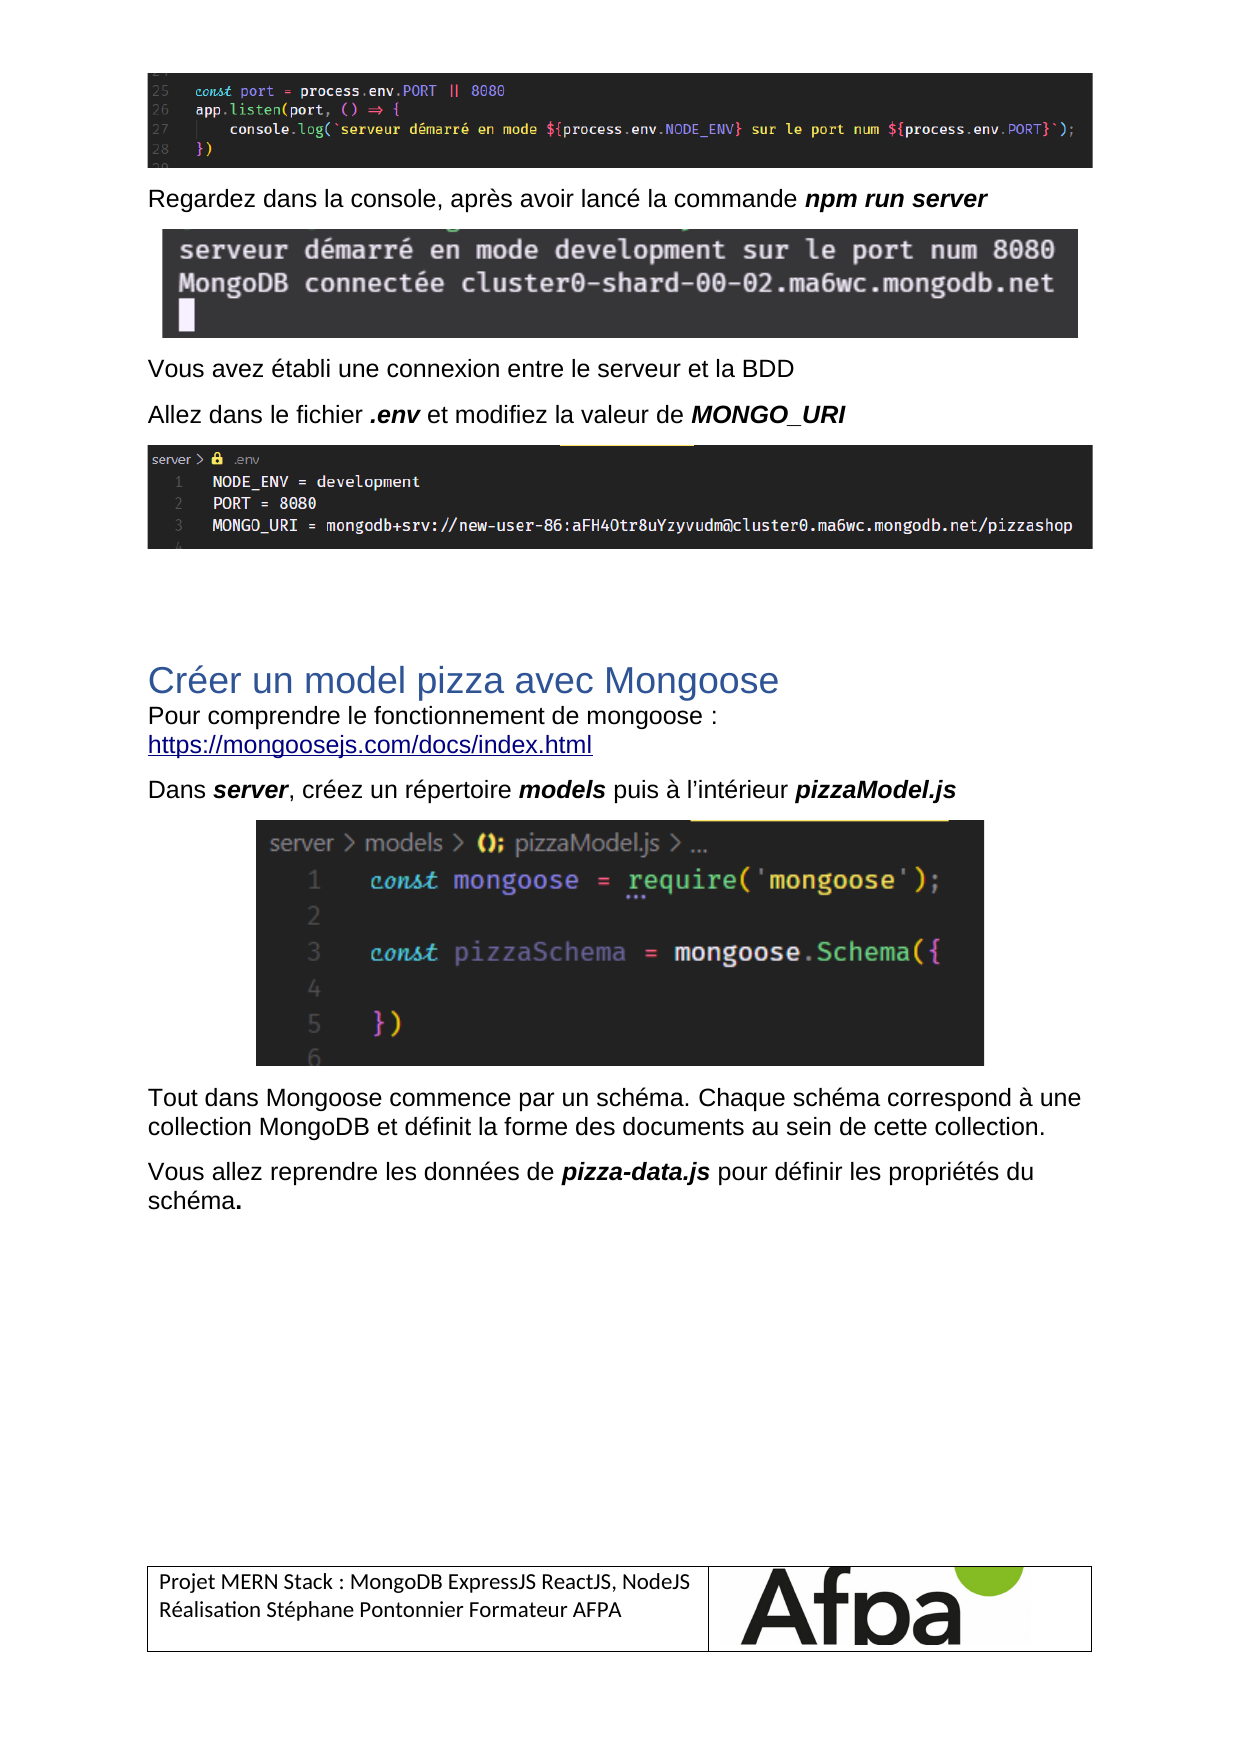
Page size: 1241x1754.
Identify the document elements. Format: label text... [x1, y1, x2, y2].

text Tout dans Mongoose commence par un schéma. Chaque schéma correspond à une collection MongoDB et définit la forme des documents au sein de cette collection. [148, 1083, 1093, 1140]
text Vous allez reprendre les données de pizza-data.js pour définir les propriétés du schéma. [148, 1157, 1093, 1214]
text Regardez dans la console, après avoir lancé la commande npm run server [148, 184, 1093, 213]
text Allez dans le fichier .env et modifiez la valeur de MONGO_URI [148, 400, 1093, 428]
subtitle Créer un model pizza avec Mongoose [148, 658, 1093, 701]
text Dans server, créez un répertoire models puis à l’intérieur pizzaModel.js [148, 775, 1093, 804]
text Vous avez établi une connexion entre le serveur et la BDD [148, 354, 1093, 383]
text Pour comprendre le fonctionnement de mongoose : https://mongoosejs.com/docs/index.html [148, 701, 1093, 758]
